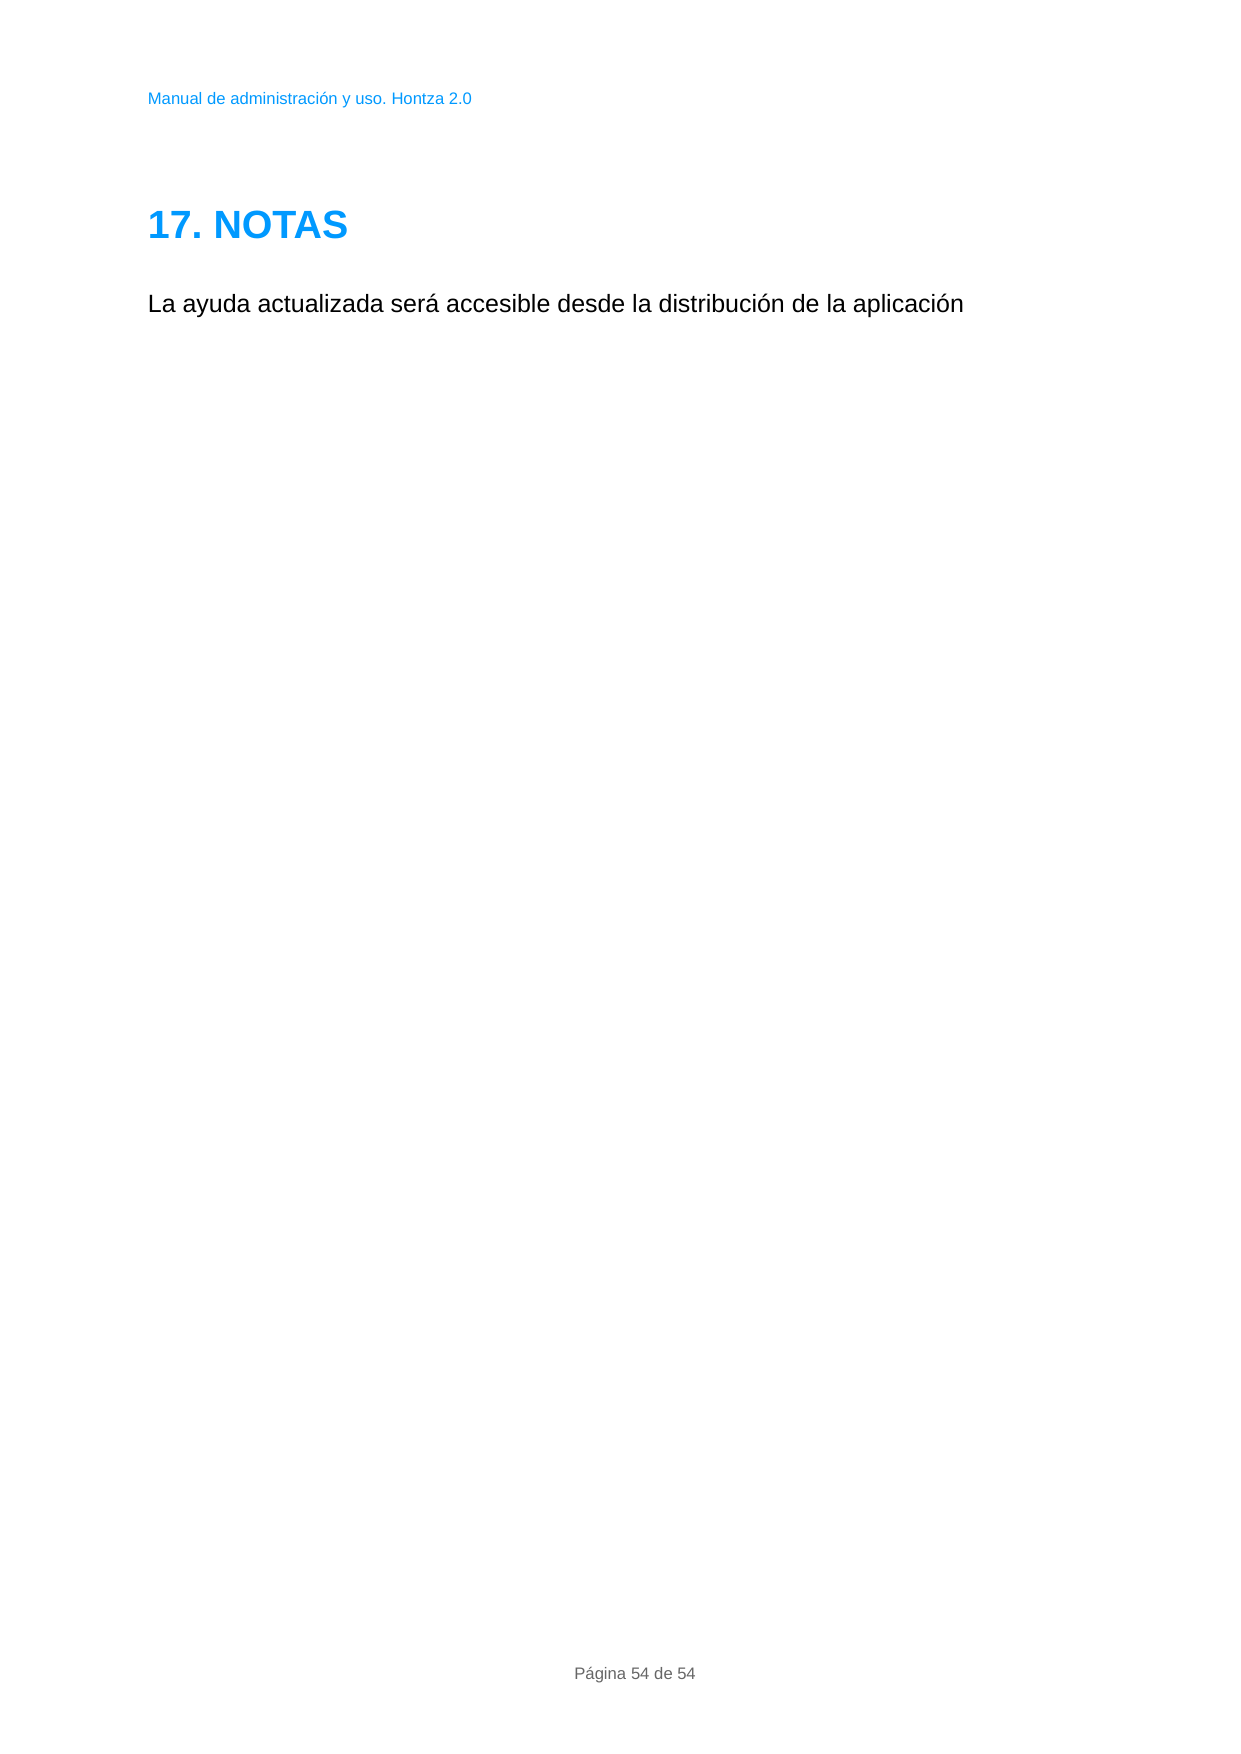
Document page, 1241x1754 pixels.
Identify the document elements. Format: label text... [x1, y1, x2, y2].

text La ayuda actualizada será accesible desde la distribución de la aplicación [148, 288, 1122, 317]
subtitle 17. NOTAS [148, 202, 1122, 247]
